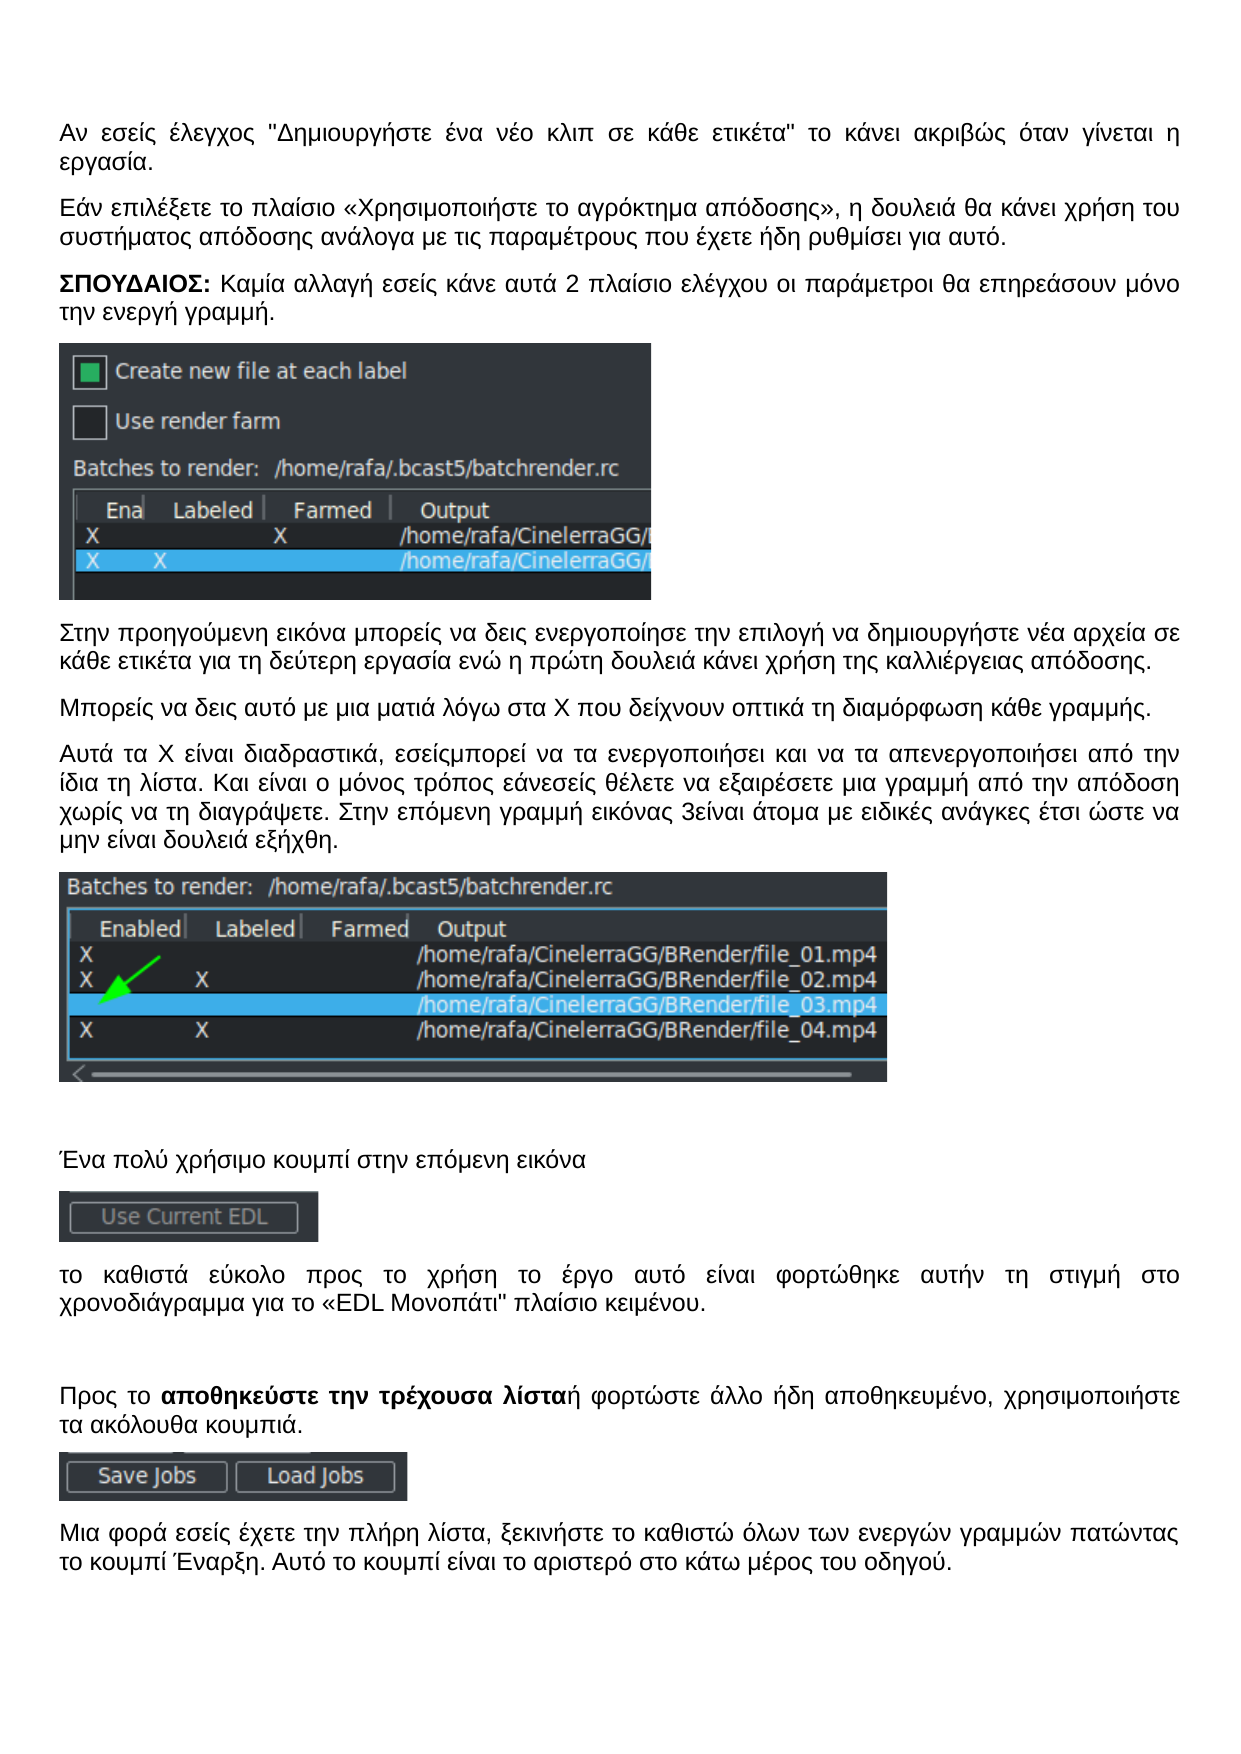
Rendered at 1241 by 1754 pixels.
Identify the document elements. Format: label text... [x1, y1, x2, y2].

picture [59, 1452, 408, 1501]
picture [59, 872, 888, 1082]
picture [59, 1191, 319, 1242]
text ΣΠΟΥΔΑΙΟΣ: Καμία αλλαγή εσείς κάνε αυτά 2 πλαίσιο ελέγχου οι παράμετροι θα επηρεάσουν μόνο την ενεργή γραμμή. [59, 268, 1181, 326]
text το καθιστά εύκολο προς το χρήση το έργο αυτό είναι φορτώθηκε αυτήν τη στιγμή στο χρονοδιάγραμμα για το «EDL Μονοπάτι" πλαίσιο κειμένου. [59, 1192, 1181, 1317]
text Εάν επιλέξετε το πλαίσιο «Χρησιμοποιήστε το αγρόκτημα απόδοσης», η δουλειά θα κάνει χρήση του συστήματος απόδοσης ανάλογα με τις παραμέτρους που έχετε ήδη ρυθμίσει για αυτό. [59, 193, 1181, 251]
text Προς το αποθηκεύστε την τρέχουσα λίσταή φορτώστε άλλο ήδη αποθηκευμένο, χρησιμοποιήστε τα ακόλουθα κουμπιά. [59, 1381, 1181, 1439]
text Μια φορά εσείς έχετε την πλήρη λίστα, ξεκινήστε το καθιστώ όλων των ενεργών γραμμών πατώντας το κουμπί Έναρξη. Αυτό το κουμπί είναι το αριστερό στο κάτω μέρος του οδηγού. [59, 1456, 1181, 1576]
text Αν εσείς έλεγχος "Δημιουργήστε ένα νέο κλιπ σε κάθε ετικέτα" το κάνει ακριβώς όταν γίνεται η εργασία. [59, 118, 1181, 176]
text Στην προηγούμενη εικόνα μπορείς να δεις ενεργοποίησε την επιλογή να δημιουργήστε νέα αρχεία σε κάθε ετικέτα για τη δεύτερη εργασία ενώ η πρώτη δουλειά κάνει χρήση της καλλιέργειας απόδοσης. [59, 344, 1181, 675]
picture [59, 343, 652, 600]
text Ένα πολύ χρήσιμο κουμπί στην επόμενη εικόνα [59, 1145, 1181, 1174]
text Αυτά τα X είναι διαδραστικά, εσείςμπορεί να τα ενεργοποιήσει και να τα απενεργοποιήσει από την ίδια τη λίστα. Και είναι ο μόνος τρόπος εάνεσείς θέλετε να εξαιρέσετε μια γραμμή από την απόδοση χωρίς να τη διαγράψετε. Στην επόμενη γραμμή εικόνας 3είναι άτομα με ειδικές ανάγκες έτσι ώστε να μην είναι δουλειά εξήχθη. [59, 739, 1181, 854]
text Μπορείς να δεις αυτό με μια ματιά λόγω στα Χ που δείχνουν οπτικά τη διαμόρφωση κάθε γραμμής. [59, 693, 1181, 722]
